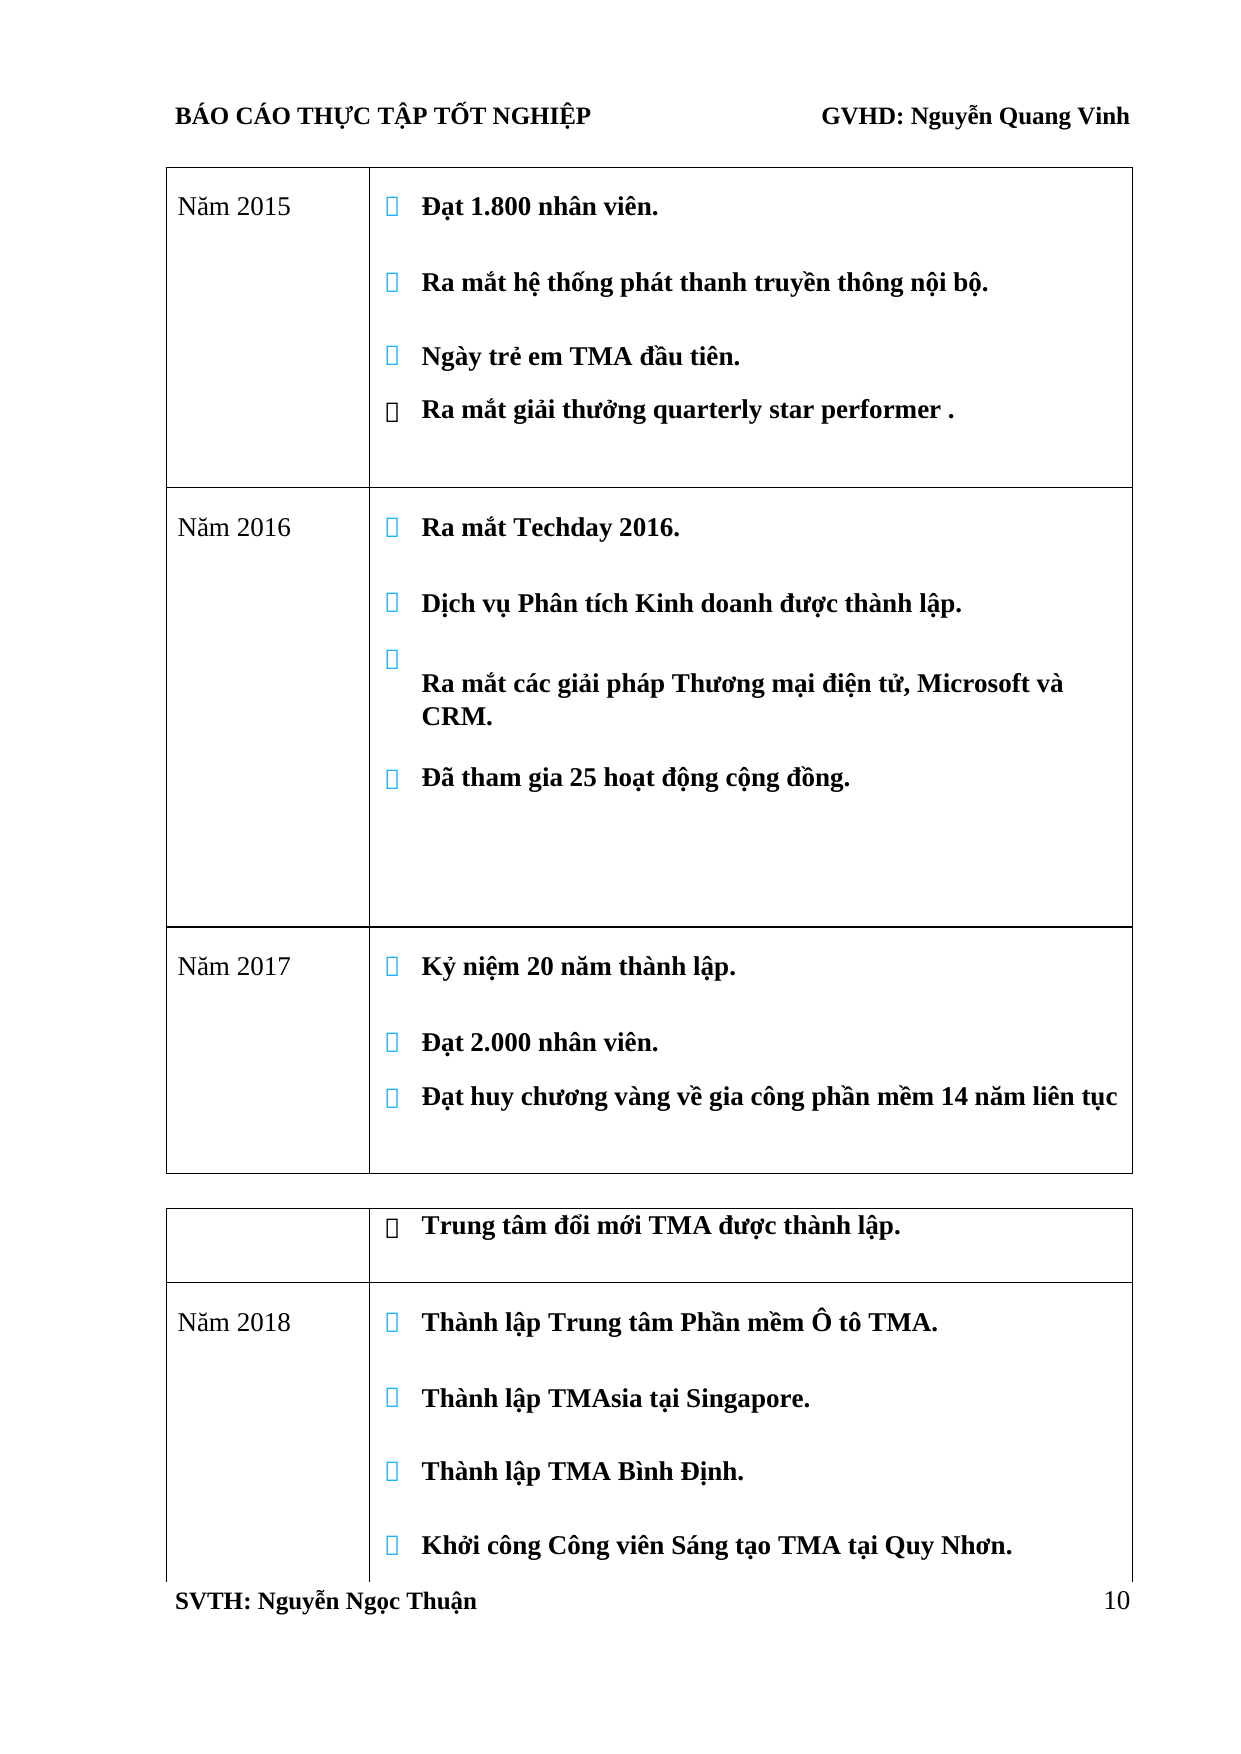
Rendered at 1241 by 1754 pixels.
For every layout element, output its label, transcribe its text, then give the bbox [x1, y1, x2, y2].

table_cell Thành lập TMA Bình Định. [421, 1435, 1132, 1508]
table_cell  [370, 760, 421, 926]
table_cell  [370, 319, 421, 393]
table_cell Đạt huy chương vàng về gia công phần mềm 14 năm liên tục [421, 1079, 1132, 1173]
table_cell Ra mắt giải thưởng quarterly star performer . [421, 393, 1132, 487]
table_cell  [370, 246, 421, 319]
table_cell Đạt 1.800 nhân viên. [421, 168, 1132, 246]
table_cell [167, 319, 369, 393]
table_cell [167, 640, 369, 760]
table_cell [167, 760, 369, 926]
table_cell  [370, 1005, 421, 1079]
table_header Trung tâm đổi mới TMA được thành lập. [421, 1209, 1132, 1282]
table_header [167, 1209, 369, 1282]
table_cell Năm 2018 [167, 1283, 369, 1361]
table_cell Ngày trẻ em TMA đầu tiên. [421, 319, 1132, 393]
table_cell Năm 2015 [167, 168, 369, 246]
table_cell Dịch vụ Phân tích Kinh doanh được thành lập. [421, 566, 1132, 640]
table_cell [167, 1079, 369, 1173]
table_cell Khởi công Công viên Sáng tạo TMA tại Quy Nhơn. [421, 1509, 1132, 1582]
table_cell [167, 1005, 369, 1079]
table_cell  [370, 1509, 421, 1582]
table_cell [167, 393, 369, 487]
table_cell [167, 1435, 369, 1508]
table_cell  [370, 488, 421, 566]
table_cell  [370, 566, 421, 640]
table_cell Kỷ niệm 20 năm thành lập. [421, 928, 1132, 1005]
table_cell Thành lập TMAsia tại Singapore. [421, 1361, 1132, 1435]
table_cell Năm 2017 [167, 928, 369, 1005]
table_cell  [370, 1079, 421, 1173]
table_cell  [370, 1361, 421, 1435]
table_cell Năm 2016 [167, 488, 369, 566]
table_header  [370, 1209, 421, 1282]
table_cell Đạt 2.000 nhân viên. [421, 1005, 1132, 1079]
table_cell  [370, 640, 421, 760]
table_cell  [370, 168, 421, 246]
table_cell Ra mắt các giải pháp Thương mại điện tử, Microsoft và CRM. [421, 640, 1132, 760]
table_cell [167, 1361, 369, 1435]
table_cell [167, 1509, 369, 1582]
table_cell  [370, 928, 421, 1005]
table_cell [167, 246, 369, 319]
table_cell  [370, 1435, 421, 1508]
table_cell Thành lập Trung tâm Phần mềm Ô tô TMA. [421, 1283, 1132, 1361]
table_cell [167, 566, 369, 640]
table_cell Ra mắt Techday 2016. [421, 488, 1132, 566]
table_cell Đã tham gia 25 hoạt động cộng đồng. [421, 760, 1132, 926]
table_cell  [370, 1283, 421, 1361]
table_cell  [370, 393, 421, 487]
table_cell Ra mắt hệ thống phát thanh truyền thông nội bộ. [421, 246, 1132, 319]
